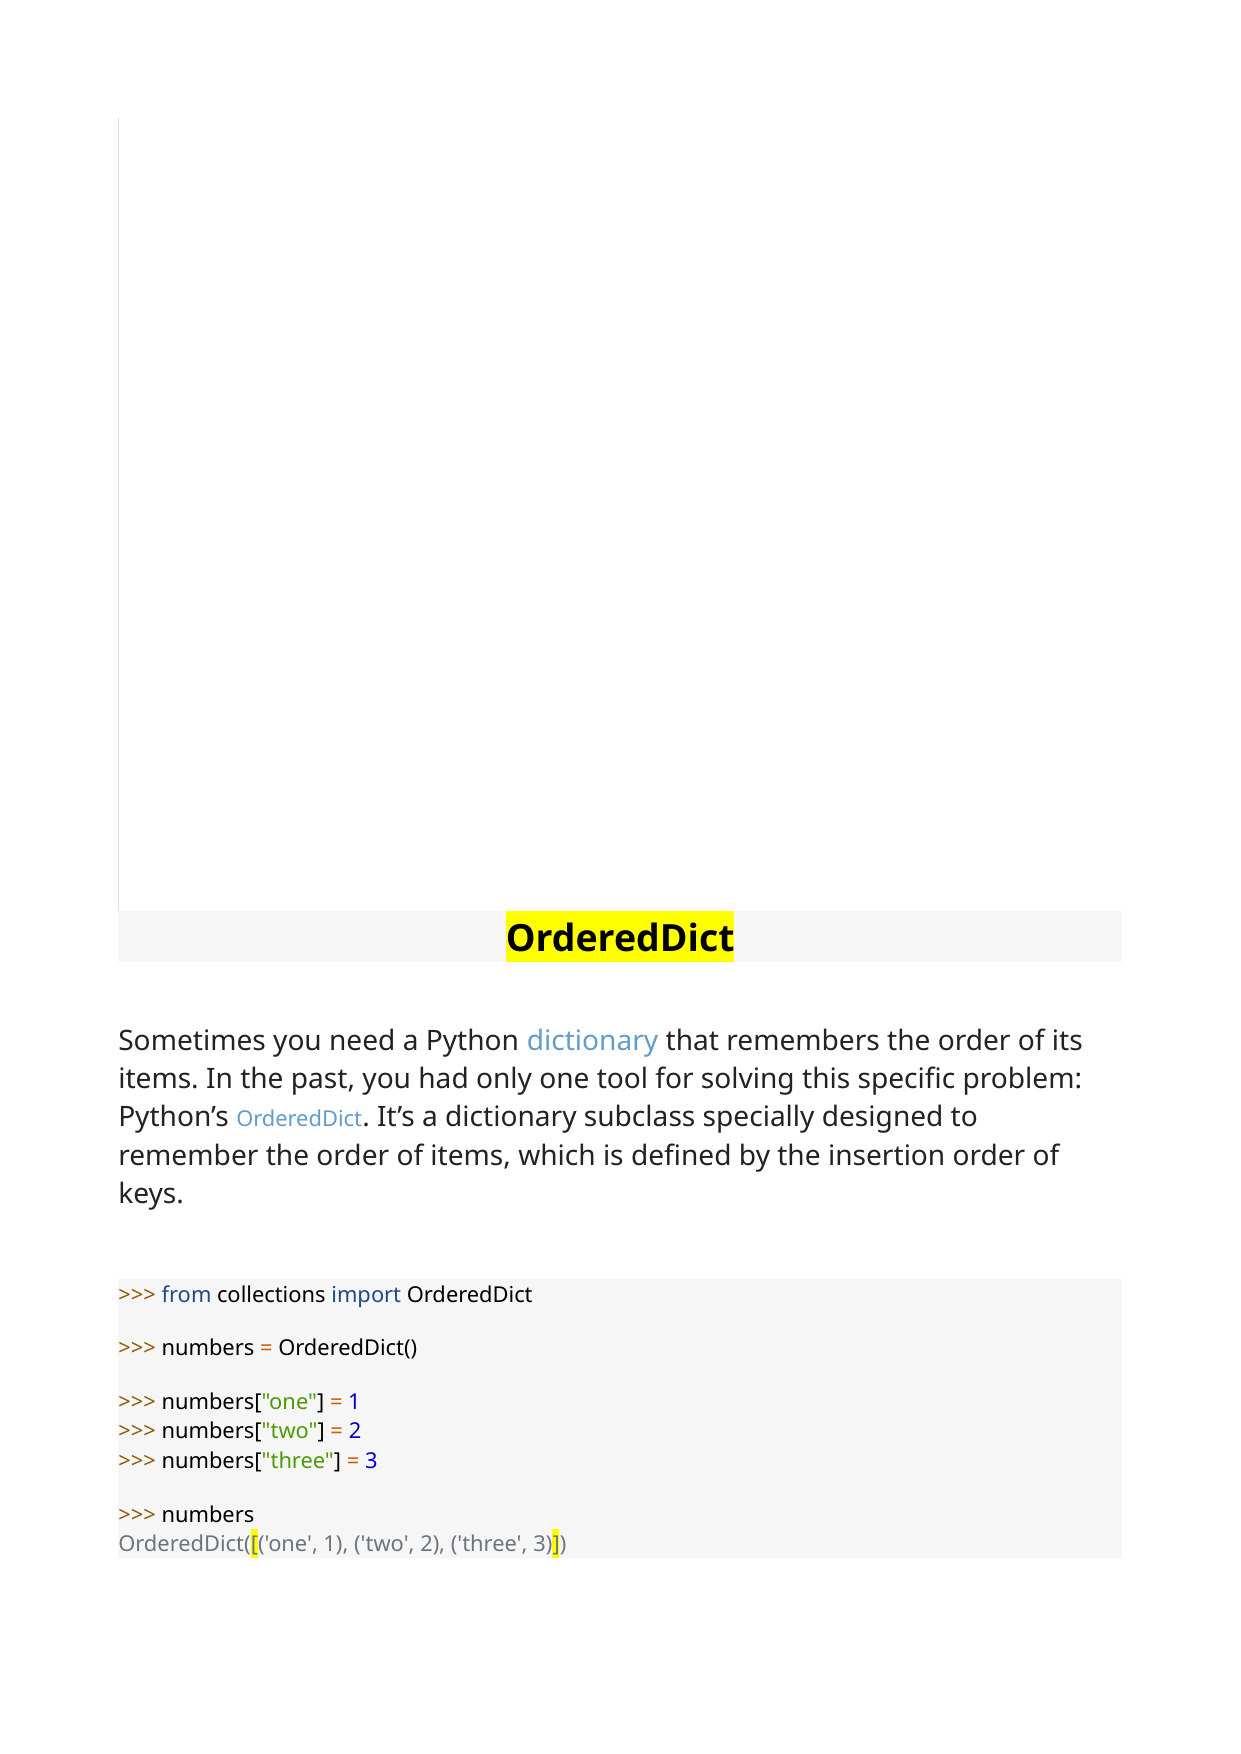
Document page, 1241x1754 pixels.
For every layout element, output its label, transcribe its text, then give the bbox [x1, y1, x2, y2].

text >>> numbers["two"] = 2 [118, 1415, 1122, 1445]
text >>> from collections import OrderedDict [118, 1279, 1122, 1308]
text >>> numbers["three"] = 3 [118, 1445, 1122, 1475]
text >>> numbers["one"] = 1 [118, 1386, 1122, 1415]
text Sometimes you need a Python dictionary that remembers the order of its items. In the past, you had only one tool for solving this specific problem: Python’s OrderedDict. It’s a dictionary subclass specially designed to remember the order of items, which is defined by the insertion order of keys. [118, 1020, 1122, 1212]
text OrderedDict([('one', 1), ('two', 2), ('three', 3)]) [118, 1528, 1122, 1558]
text OrderedDict [118, 911, 1122, 962]
text >>> numbers = OrderedDict() [118, 1332, 1122, 1362]
text >>> numbers [118, 1499, 1122, 1528]
